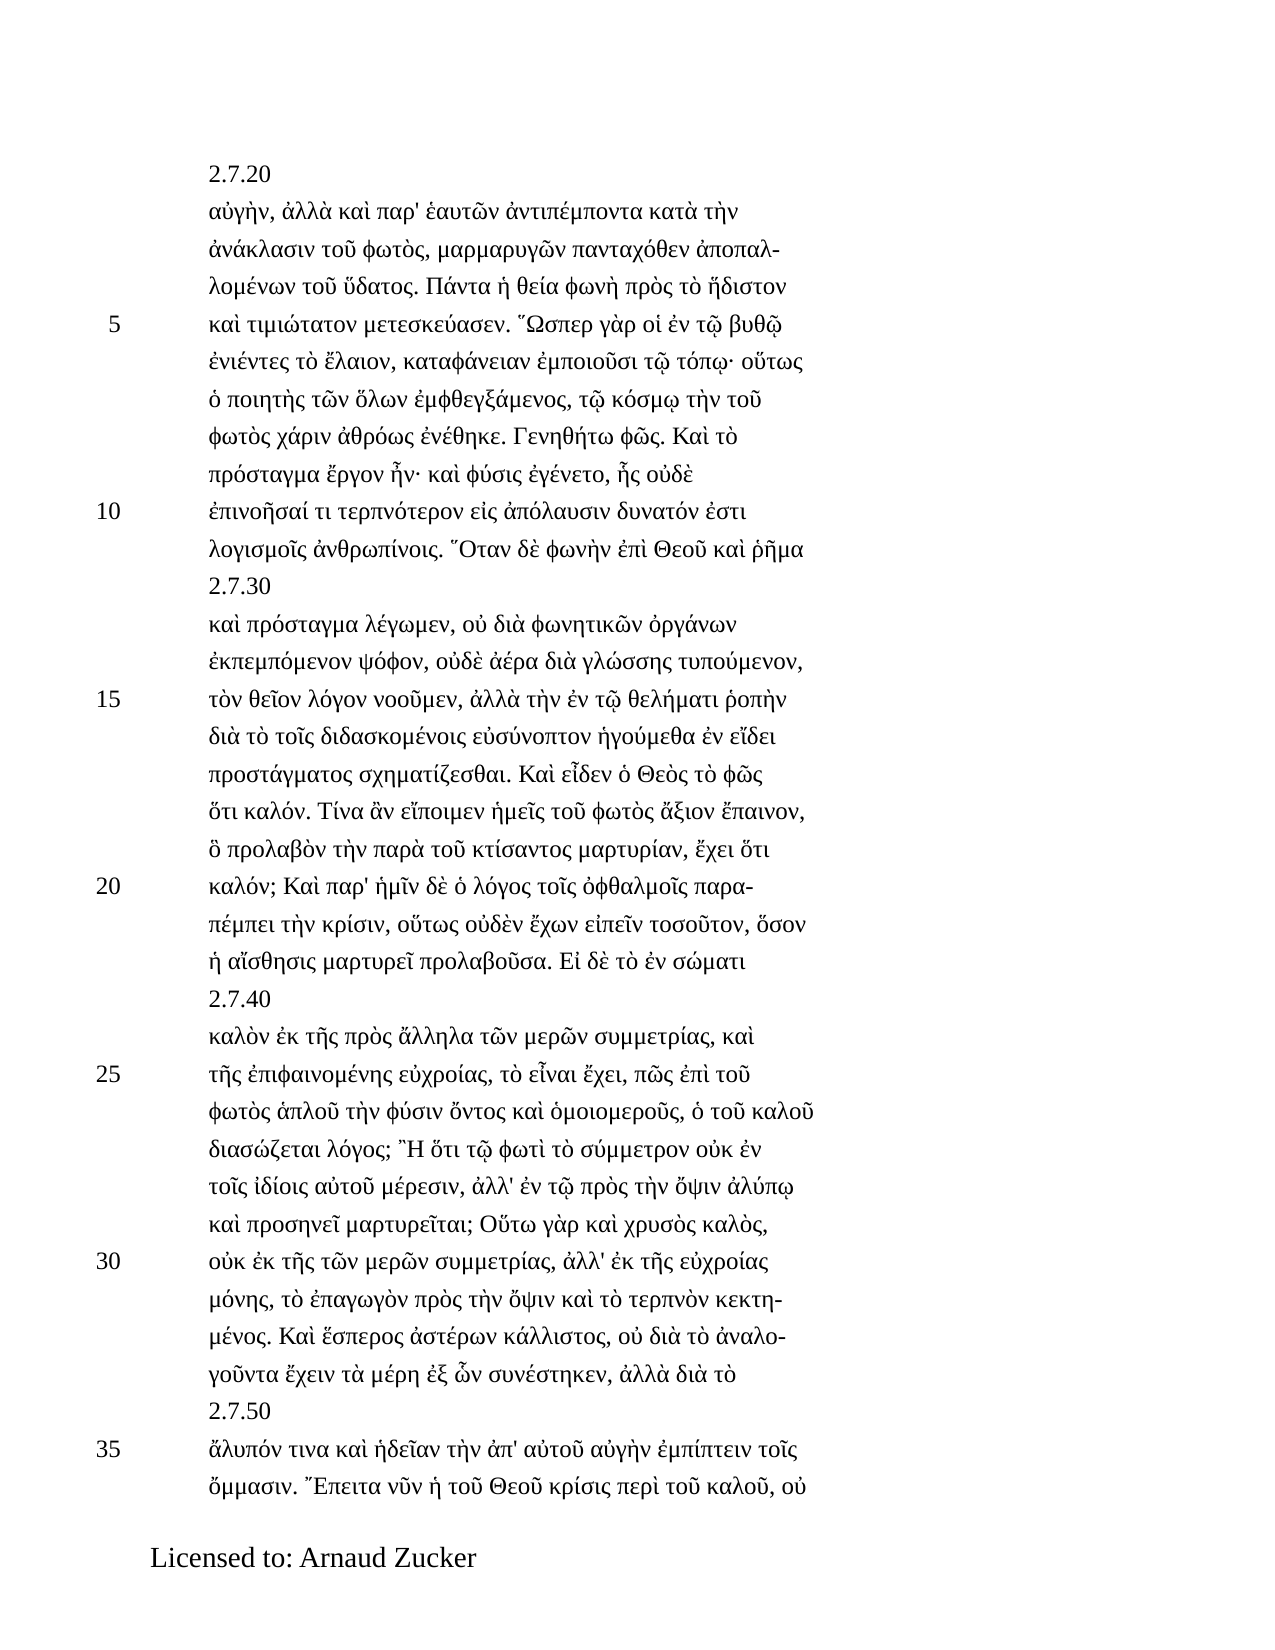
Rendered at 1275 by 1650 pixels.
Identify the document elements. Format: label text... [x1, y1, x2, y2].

text καλὸν ἐκ τῆς πρὸς ἄλληλα τῶν μερῶν συμμετρίας, καὶ τῆς ἐπιϕαινομένης εὐχροίας, τὸ εἶναι ἔχει, πῶς ἐπὶ τοῦ ϕωτὸς ἁπλοῦ τὴν ϕύσιν ὄντος καὶ ὁμοιομεροῦς, ὁ τοῦ καλοῦ διασώζεται λόγος; ῍Η ὅτι τῷ ϕωτὶ τὸ σύμμετρον οὐκ ἐν τοῖς ἰδίοις αὐτοῦ μέρεσιν, ἀλλ' ἐν τῷ πρὸς τὴν ὄψιν ἀλύπῳ καὶ προσηνεῖ μαρτυρεῖται; Οὕτω γὰρ καὶ χρυσὸς καλὸς, οὐκ ἐκ τῆς τῶν μερῶν συμμετρίας, ἀλλ' ἐκ τῆς εὐχροίας μόνης, τὸ ἐπαγωγὸν πρὸς τὴν ὄψιν καὶ τὸ τερπνὸν κεκτη- μένος. Καὶ ἕσπερος ἀστέρων κάλλιστος, οὐ διὰ τὸ ἀναλο- γοῦντα ἔχειν τὰ μέρη ἐξ ὧν συνέστηκεν, ἀλλὰ διὰ τὸ [202, 1012, 1125, 1387]
text 2.7.30 [202, 562, 1125, 600]
text αὐγὴν, ἀλλὰ καὶ παρ' ἑαυτῶν ἀντιπέμποντα κατὰ τὴν ἀνάκλασιν τοῦ ϕωτὸς, μαρμαρυγῶν πανταχόθεν ἀποπαλ- λομένων τοῦ ὕδατος. Πάντα ἡ θεία ϕωνὴ πρὸς τὸ ἥδιστον καὶ τιμιώτατον μετεσκεύασεν. ῞Ωσπερ γὰρ οἱ ἐν τῷ βυθῷ ἐνιέντες τὸ ἔλαιον, καταϕάνειαν ἐμποιοῦσι τῷ τόπῳ· οὕτως ὁ ποιητὴς τῶν ὅλων ἐμϕθεγξάμενος, τῷ κόσμῳ τὴν τοῦ ϕωτὸς χάριν ἀθρόως ἐνέθηκε. Γενηθήτω ϕῶς. Καὶ τὸ πρόσταγμα ἔργον ἦν· καὶ ϕύσις ἐγένετο, ἧς οὐδὲ ἐπινοῆσαί τι τερπνότερον εἰς ἀπόλαυσιν δυνατόν ἐστι λογισμοῖς ἀνθρωπίνοις. ῞Οταν δὲ ϕωνὴν ἐπὶ Θεοῦ καὶ ῥῆμα [202, 187, 1125, 562]
text ἄλυπόν τινα καὶ ἡδεῖαν τὴν ἀπ' αὐτοῦ αὐγὴν ἐμπίπτειν τοῖς ὄμμασιν. ῎Επειτα νῦν ἡ τοῦ Θεοῦ κρίσις περὶ τοῦ καλοῦ, οὐ [202, 1425, 1125, 1500]
text 2.7.40 [202, 975, 1125, 1012]
text 2.7.50 [202, 1387, 1125, 1425]
text καὶ πρόσταγμα λέγωμεν, οὐ διὰ ϕωνητικῶν ὀργάνων ἐκπεμπόμενον ψόϕον, οὐδὲ ἀέρα διὰ γλώσσης τυπούμενον, τὸν θεῖον λόγον νοοῦμεν, ἀλλὰ τὴν ἐν τῷ θελήματι ῥοπὴν διὰ τὸ τοῖς διδασκομένοις εὐσύνοπτον ἡγούμεθα ἐν εἴδει προστάγματος σχηματίζεσθαι. Καὶ εἶδεν ὁ Θεὸς τὸ ϕῶς ὅτι καλόν. Τίνα ἂν εἴποιμεν ἡμεῖς τοῦ ϕωτὸς ἄξιον ἔπαινον, ὃ προλαβὸν τὴν παρὰ τοῦ κτίσαντος μαρτυρίαν, ἔχει ὅτι καλόν; Καὶ παρ' ἡμῖν δὲ ὁ λόγος τοῖς ὀϕθαλμοῖς παρα- πέμπει τὴν κρίσιν, οὕτως οὐδὲν ἔχων εἰπεῖν τοσοῦτον, ὅσον ἡ αἴσθησις μαρτυρεῖ προλαβοῦσα. Εἰ δὲ τὸ ἐν σώματι [202, 600, 1125, 975]
text 2.7.20 [202, 150, 1125, 187]
